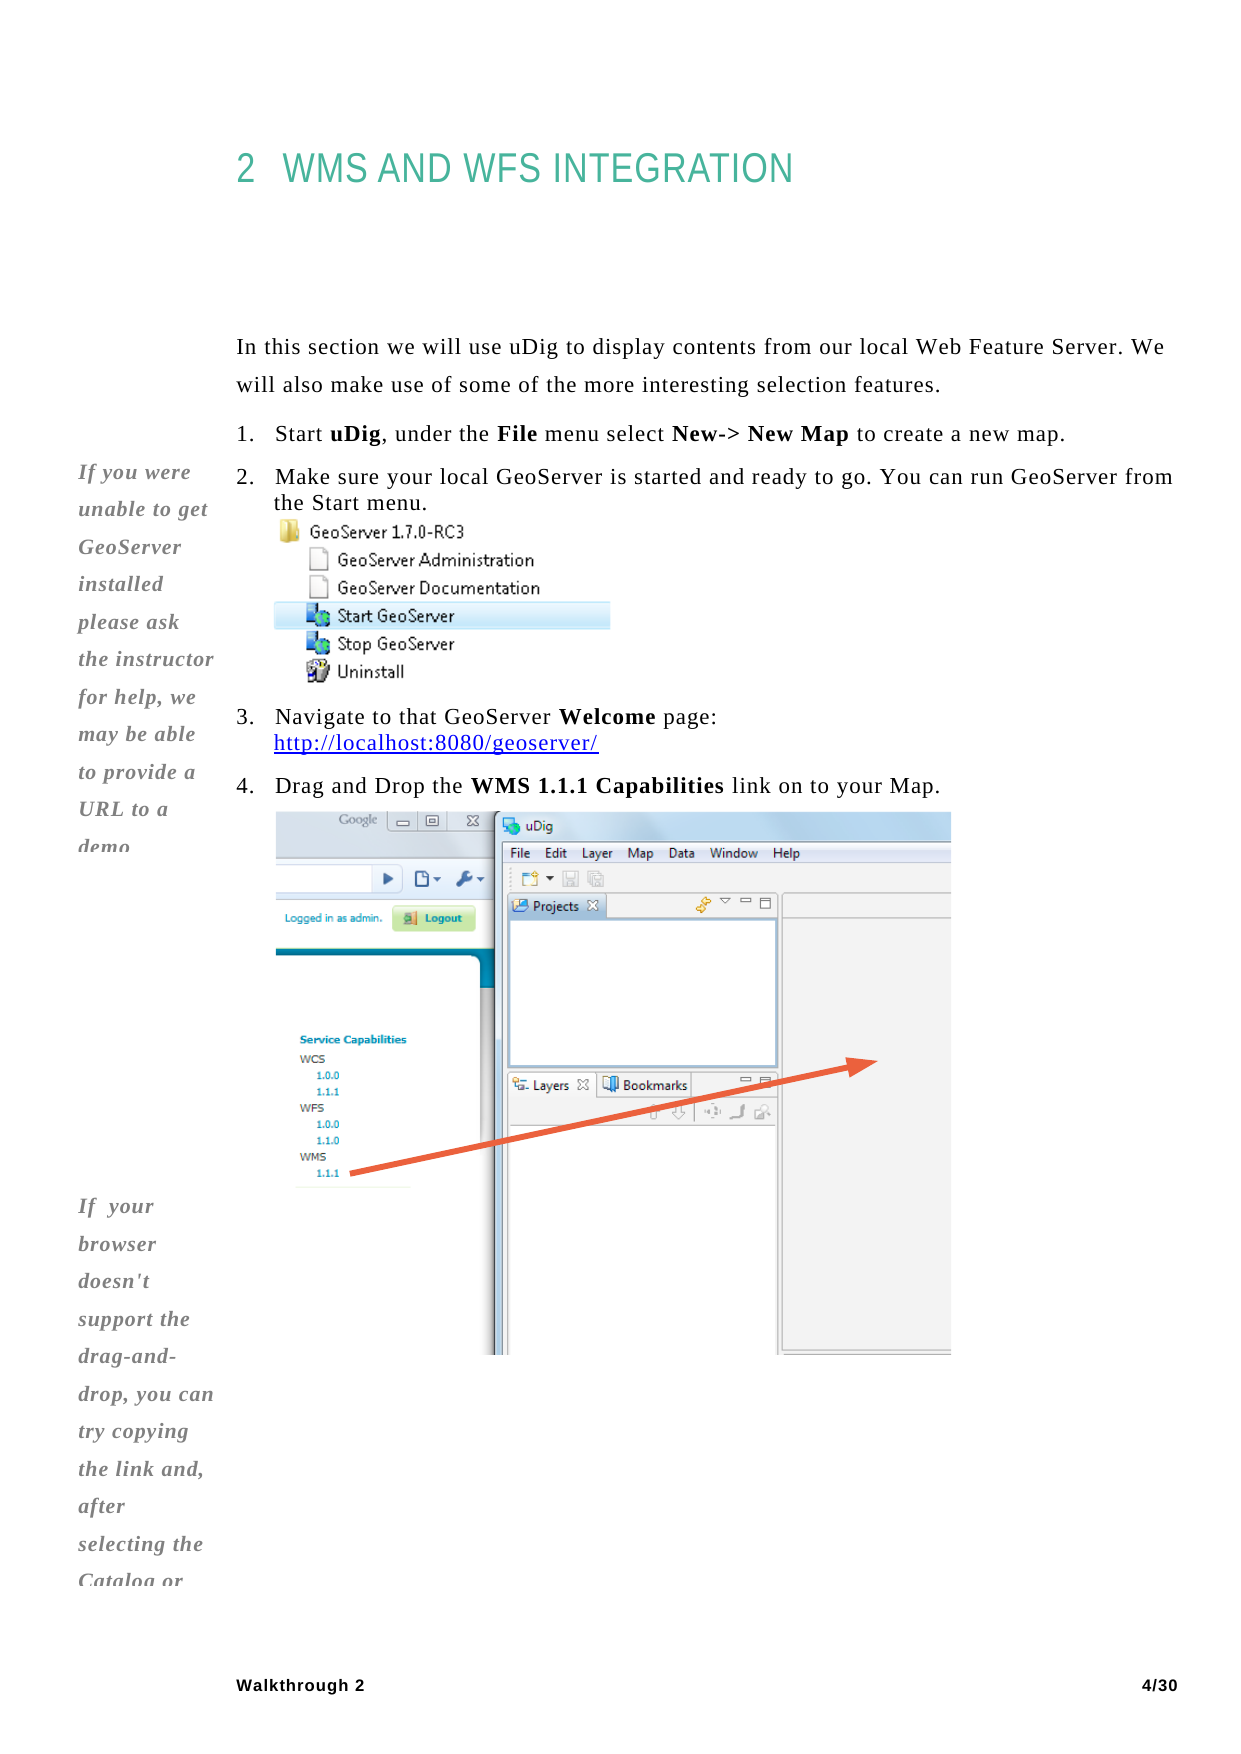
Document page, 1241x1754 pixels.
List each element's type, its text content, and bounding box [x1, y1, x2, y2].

list Make sure your local GeoServer is started and ready to go. You can run GeoServer from the Start menu. [236, 463, 1181, 686]
text In this section we will use uDig to display contents from our local Web Feature Server. We will also make use of some of the more interesting selection features. [236, 322, 1181, 397]
list If you were unable to get GeoServer installed please ask the instructor for help, we may be able to provide a URL to a demo machine [78, 446, 217, 851]
list Start uDig, under the File menu select New-> New Map to create a new map. [236, 420, 1181, 446]
picture [275, 811, 952, 1355]
list If your browser doesn't support the drag-and-drop, you can try copying the link and, after selecting the Catalog or Map View press ctrl-V. [78, 1181, 217, 1586]
subtitle WMS and WFS Integration [236, 143, 1181, 191]
list Navigate to that GeoServer Welcome page: http://localhost:8080/geoserver/ [236, 703, 1181, 756]
list Drag and Drop the WMS 1.1.1 Capabilities link on to your Map. [236, 772, 1181, 799]
